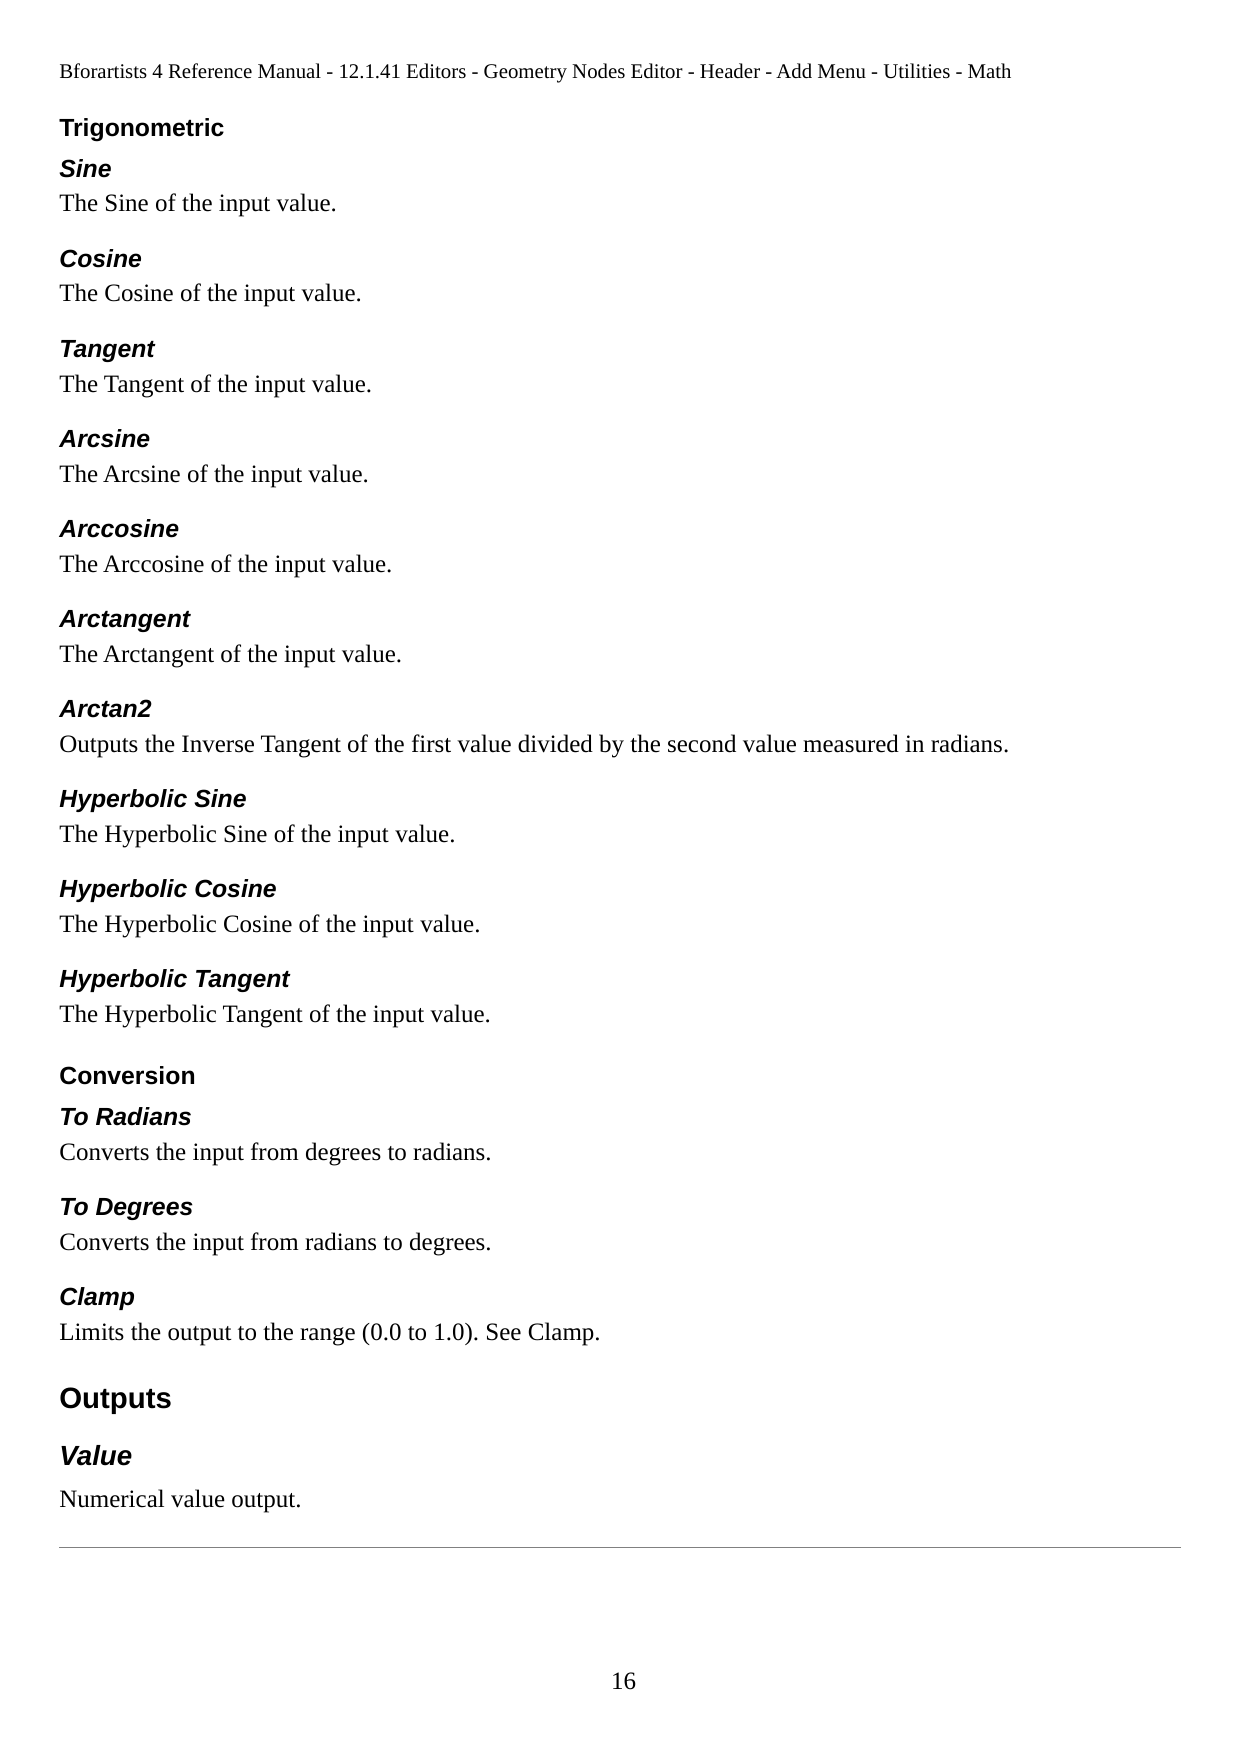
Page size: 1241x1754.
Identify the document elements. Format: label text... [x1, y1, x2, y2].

text Limits the output to the range (0.0 to 1.0). See Clamp. [59, 1317, 1181, 1346]
subtitle Hyperbolic Cosine [59, 874, 1181, 903]
text Converts the input from radians to degrees. [59, 1227, 1181, 1256]
text The Arctangent of the input value. [59, 639, 1181, 668]
subtitle To Radians [59, 1102, 1181, 1131]
text Converts the input from degrees to radians. [59, 1137, 1181, 1166]
subtitle Arccosine [59, 514, 1181, 543]
text The Hyperbolic Tangent of the input value. [59, 999, 1181, 1028]
text The Cosine of the input value. [59, 278, 1181, 307]
text The Arcsine of the input value. [59, 459, 1181, 487]
subtitle Value [59, 1439, 1181, 1471]
subtitle Cosine [59, 244, 1181, 272]
subtitle Hyperbolic Tangent [59, 964, 1181, 993]
text The Sine of the input value. [59, 188, 1181, 217]
text Numerical value output. [59, 1484, 1181, 1512]
subtitle Clamp [59, 1282, 1181, 1311]
text The Arccosine of the input value. [59, 549, 1181, 578]
subtitle Arcsine [59, 424, 1181, 452]
subtitle Arctan2 [59, 694, 1181, 723]
subtitle Trigonometric [59, 113, 1181, 141]
subtitle Hyperbolic Sine [59, 784, 1181, 813]
subtitle Conversion [59, 1061, 1181, 1089]
text Outputs the Inverse Tangent of the first value divided by the second value measured in radians. [59, 729, 1181, 758]
text The Hyperbolic Sine of the input value. [59, 819, 1181, 848]
subtitle Sine [59, 154, 1181, 182]
text The Tangent of the input value. [59, 369, 1181, 397]
subtitle Arctangent [59, 604, 1181, 633]
subtitle To Degrees [59, 1192, 1181, 1221]
text The Hyperbolic Cosine of the input value. [59, 909, 1181, 938]
subtitle Outputs [59, 1381, 1181, 1414]
subtitle Tangent [59, 334, 1181, 362]
